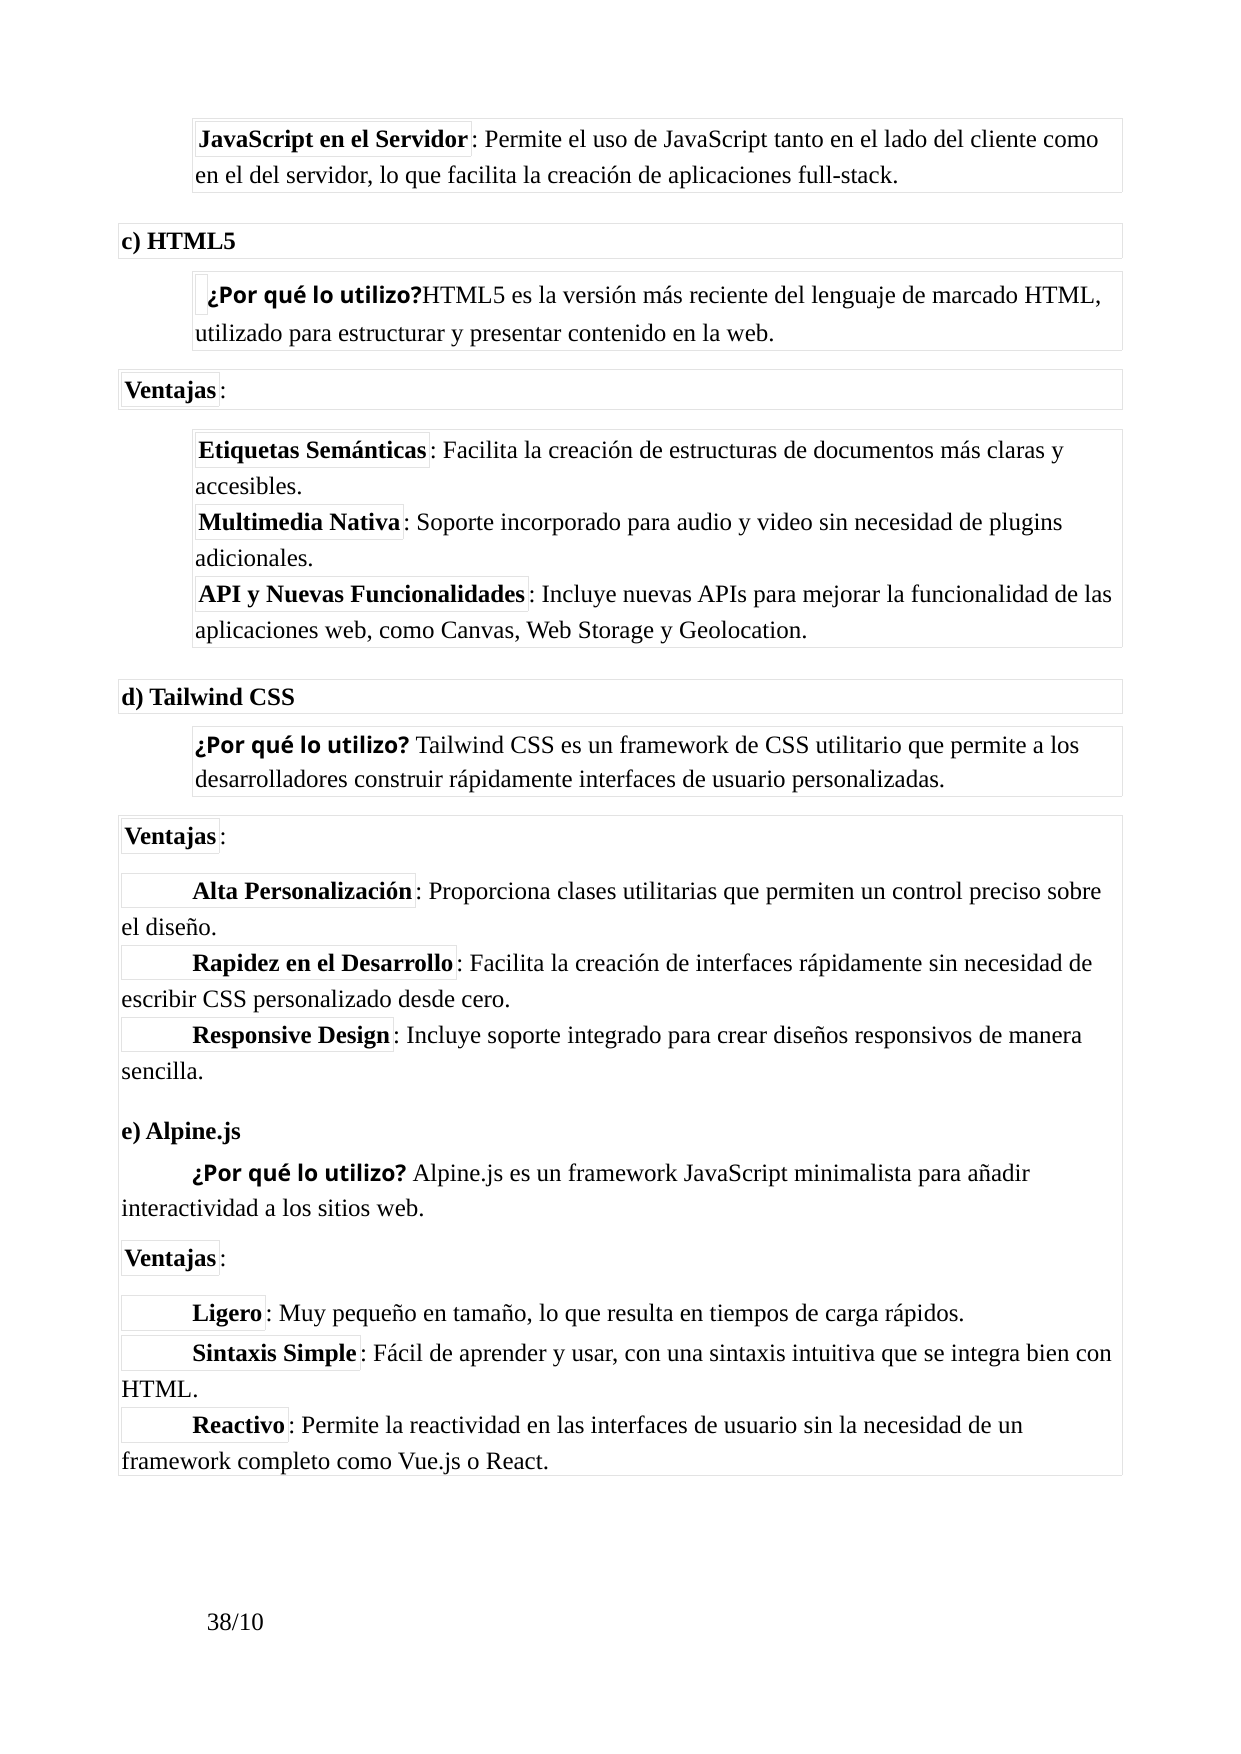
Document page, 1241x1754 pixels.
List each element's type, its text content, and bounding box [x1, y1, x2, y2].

subtitle c) HTML5 [119, 224, 1122, 258]
text Reactivo: Permite la reactividad en las interfaces de usuario sin la necesidad de un framework completo como Vue.js o React. [119, 1404, 1122, 1475]
text Etiquetas Semánticas: Facilita la creación de estructuras de documentos más claras y accesibles. [193, 430, 1122, 500]
text Ventajas: [119, 1237, 1122, 1275]
text Ventajas: [119, 816, 1122, 853]
text ¿Por qué lo utilizo? Alpine.js es un framework JavaScript minimalista para añadir interactividad a los sitios web. [119, 1154, 1122, 1222]
subtitle d) Tailwind CSS [119, 680, 1122, 713]
text JavaScript en el Servidor: Permite el uso de JavaScript tanto en el lado del cliente como en el del servidor, lo que facilita la creación de aplicaciones full-stack. [193, 119, 1122, 192]
text Sintaxis Simple: Fácil de aprender y usar, con una sintaxis intuitiva que se integra bien con HTML. [119, 1332, 1122, 1403]
text Multimedia Nativa: Soporte incorporado para audio y video sin necesidad de plugins adicionales. [193, 501, 1122, 572]
subtitle e) Alpine.js [119, 1113, 1122, 1145]
text Alta Personalización: Proporciona clases utilitarias que permiten un control preciso sobre el diseño. [119, 870, 1122, 941]
text Rapidez en el Desarrollo: Facilita la creación de interfaces rápidamente sin necesidad de escribir CSS personalizado desde cero. [119, 942, 1122, 1013]
text ¿Por qué lo utilizo? Tailwind CSS es un framework de CSS utilitario que permite a los desarrolladores construir rápidamente interfaces de usuario personalizadas. [193, 727, 1122, 796]
text Ligero: Muy pequeño en tamaño, lo que resulta en tiempos de carga rápidos. [119, 1292, 1122, 1330]
text API y Nuevas Funcionalidades: Incluye nuevas APIs para mejorar la funcionalidad de las aplicaciones web, como Canvas, Web Storage y Geolocation. [193, 573, 1122, 647]
text Ventajas: [119, 370, 1122, 409]
text ¿Por qué lo utilizo?HTML5 es la versión más reciente del lenguaje de marcado HTML, utilizado para estructurar y presentar contenido en la web. [193, 272, 1122, 350]
text Responsive Design: Incluye soporte integrado para crear diseños responsivos de manera sencilla. [119, 1014, 1122, 1085]
